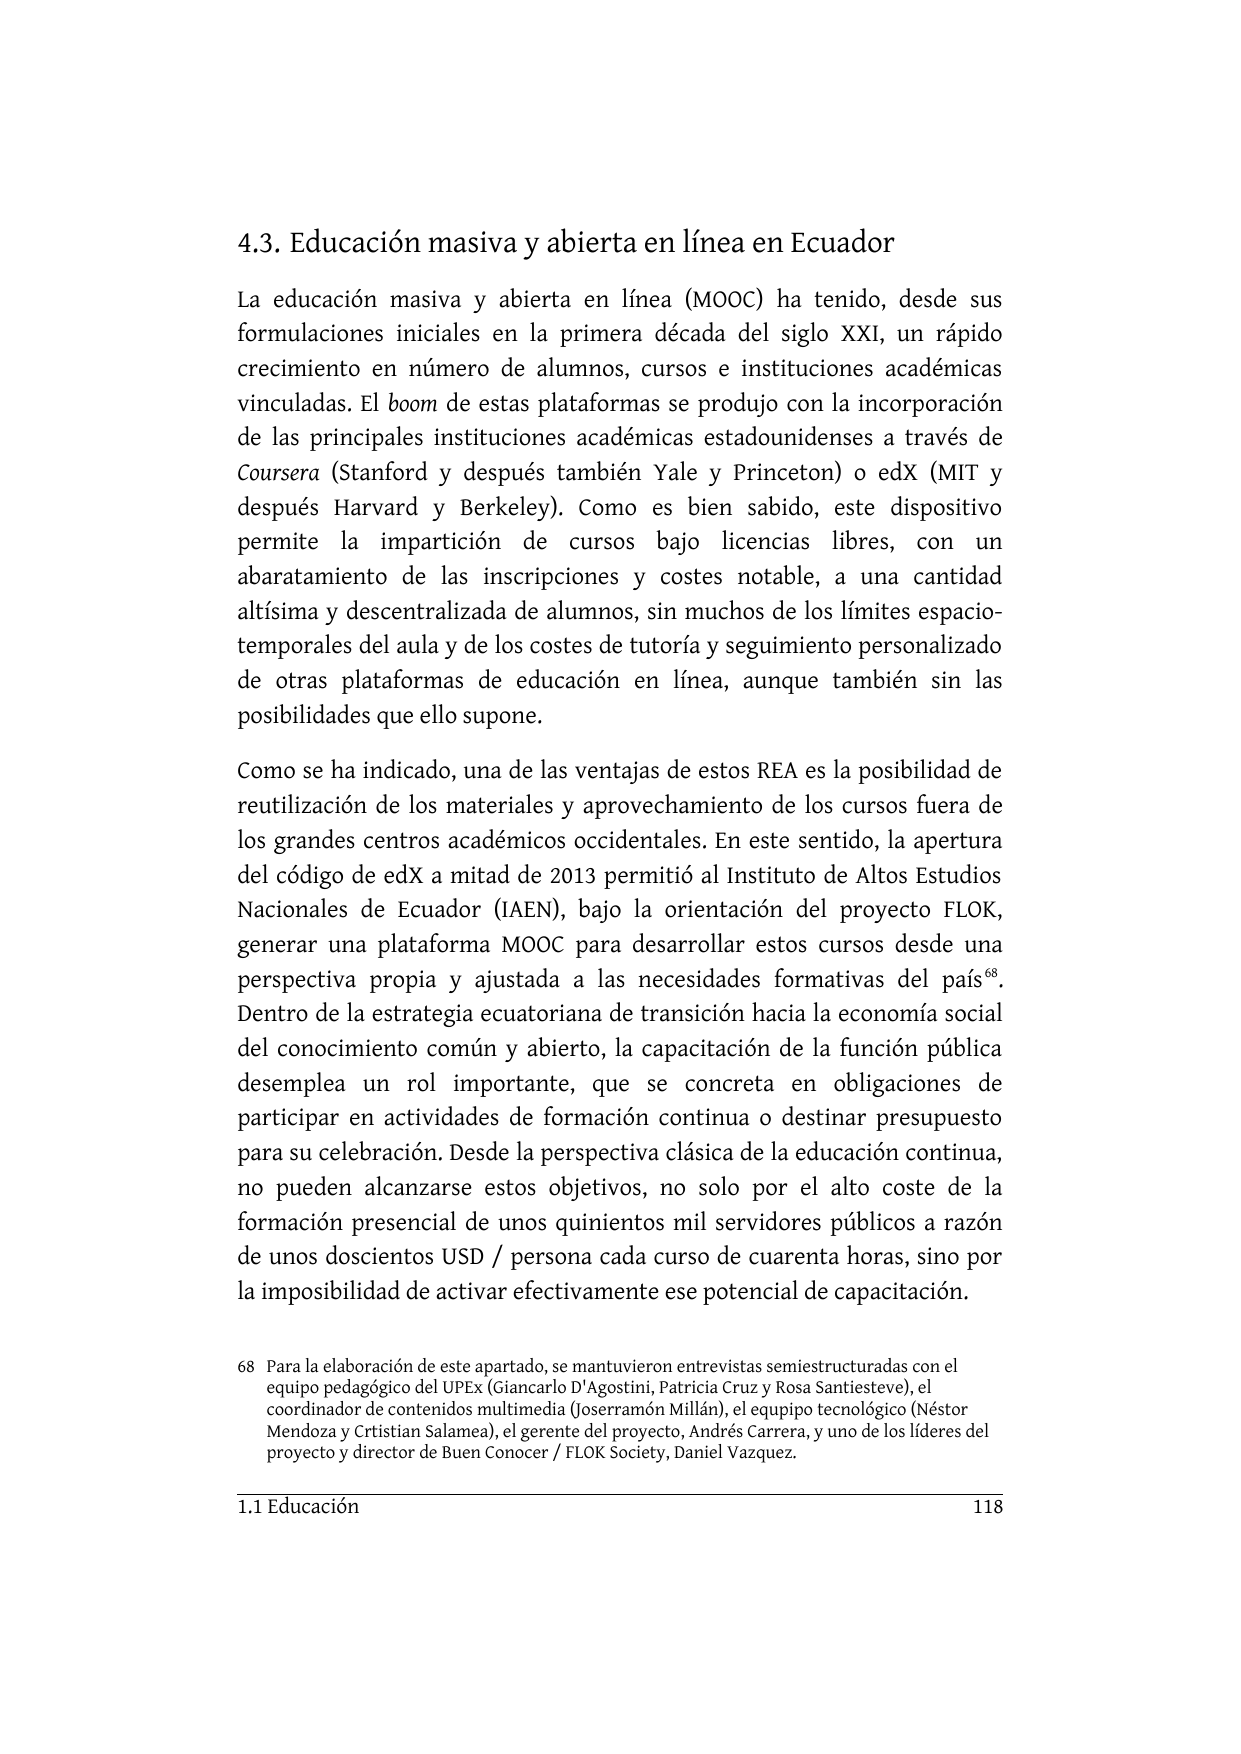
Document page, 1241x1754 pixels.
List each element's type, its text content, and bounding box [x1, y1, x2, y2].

subtitle Educación masiva y abierta en línea en Ecuador [237, 225, 1003, 261]
text Como se ha indicado, una de las ventajas de estos REA es la posibilidad de reutilización de los materiales y aprovechamiento de los cursos fuera de los grandes centros académicos occidentales. En este sentido, la apertura del código de edX a mitad de 2013 permitió al Instituto de Altos Estudios Nacionales de Ecuador (IAEN), bajo la orientación del proyecto FLOK, generar una plataforma MOOC para desarrollar estos cursos desde una perspectiva propia y ajustada a las necesidades formativas del país. Dentro de la estrategia ecuatoriana de transición hacia la economía social del conocimiento común y abierto, la capacitación de la función pública desemplea un rol importante, que se concreta en obligaciones de participar en actividades de formación continua o destinar presupuesto para su celebración. Desde la perspectiva clásica de la educación continua, no pueden alcanzarse estos objetivos, no solo por el alto coste de la formación presencial de unos quinientos mil servidores públicos a razón de unos doscientos USD / persona cada curso de cuarenta horas, sino por la imposibilidad de activar efectivamente ese potencial de capacitación. [237, 757, 1003, 1306]
text La educación masiva y abierta en línea (MOOC) ha tenido, desde sus formulaciones iniciales en la primera década del siglo XXI, un rápido crecimiento en número de alumnos, cursos e instituciones académicas vinculadas. El boom de estas plataformas se produjo con la incorporación de las principales instituciones académicas estadounidenses a través de Coursera (Stanford y después también Yale y Princeton) o edX (MIT y después Harvard y Berkeley). Como es bien sabido, este dispositivo permite la impartición de cursos bajo licencias libres, con un abaratamiento de las inscripciones y costes notable, a una cantidad altísima y descentralizada de alumnos, sin muchos de los límites espacio-temporales del aula y de los costes de tutoría y seguimiento personalizado de otras plataformas de educación en línea, aunque también sin las posibilidades que ello supone. [237, 285, 1003, 730]
text Para la elaboración de este apartado, se mantuvieron entrevistas semiestructuradas con el equipo pedagógico del UPEx (Giancarlo D'Agostini, Patricia Cruz y Rosa Santiesteve), el coordinador de contenidos multimedia (Joserramón Millán), el equpipo tecnológico (Néstor Mendoza y Crtistian Salamea), el gerente del proyecto, Andrés Carrera, y uno de los líderes del proyecto y director de Buen Conocer / FLOK Society, Daniel Vazquez. [237, 1356, 1003, 1464]
